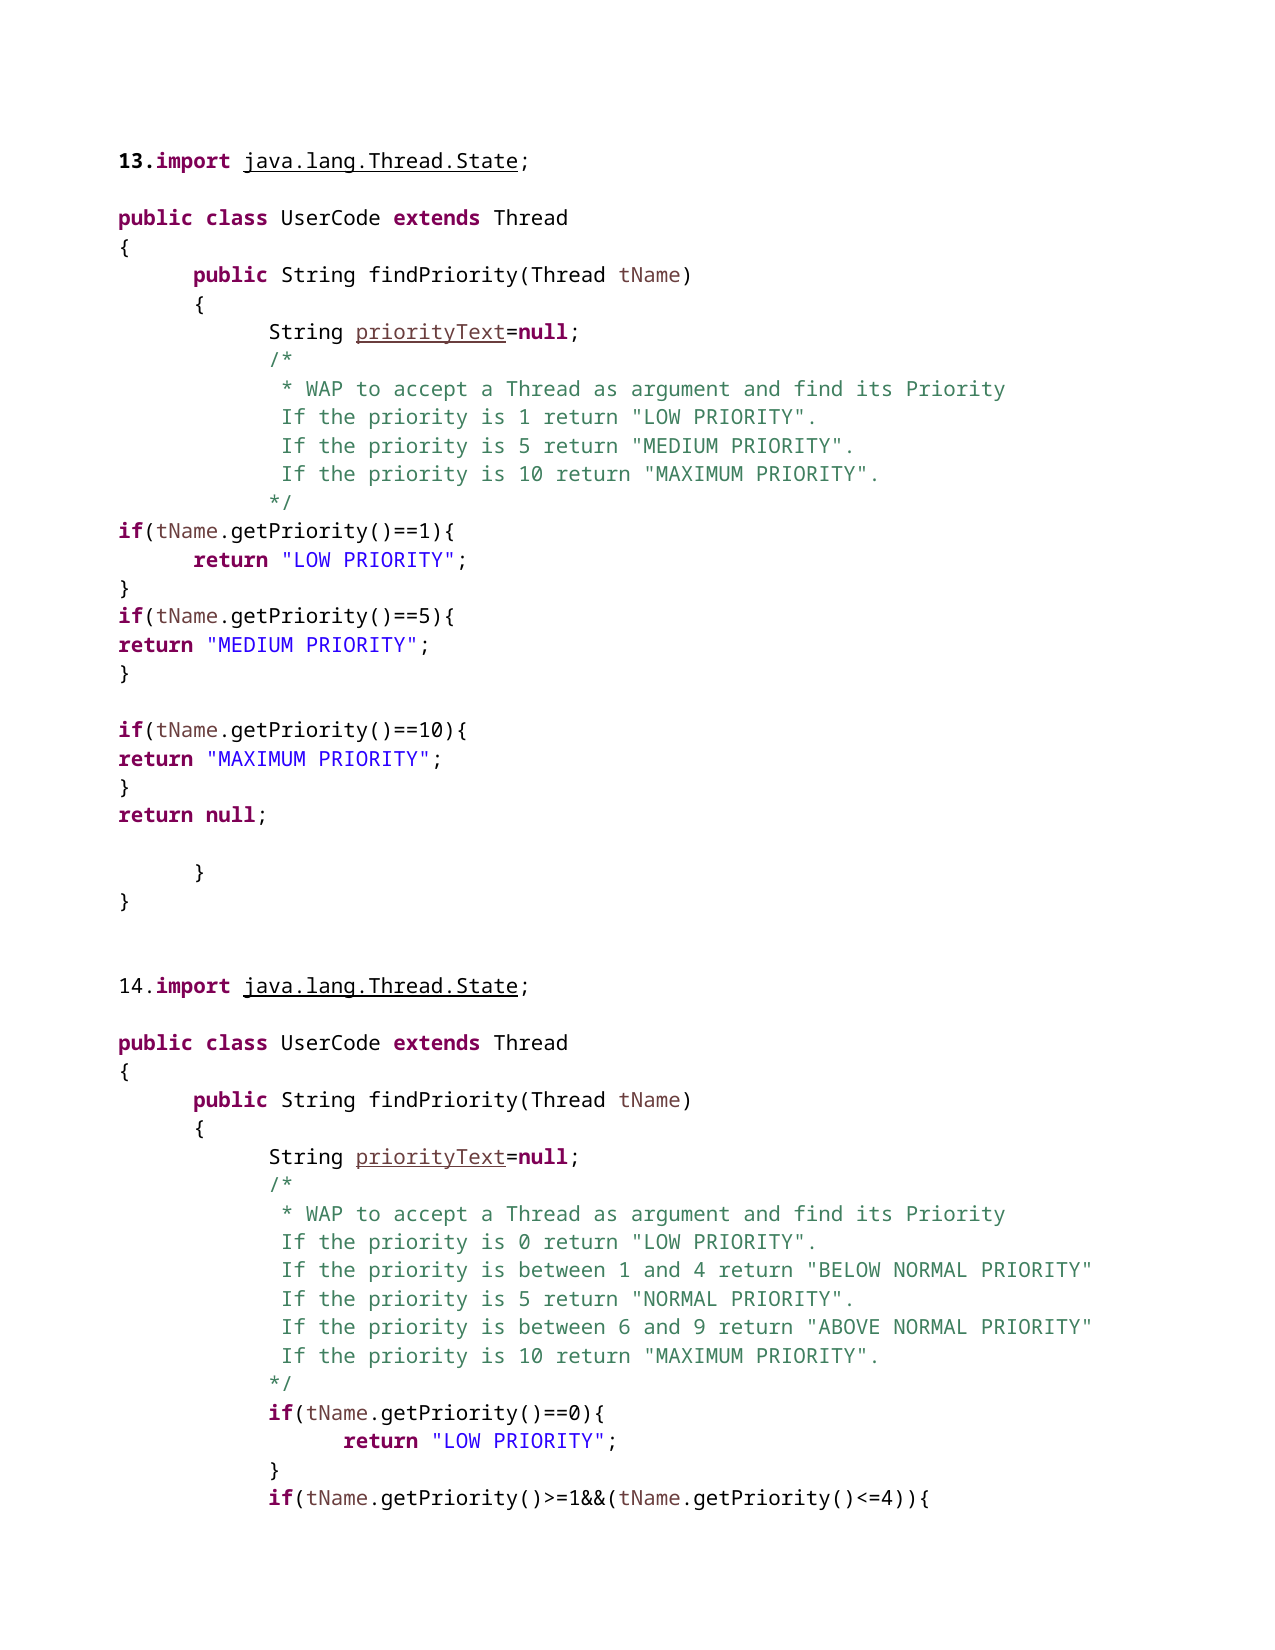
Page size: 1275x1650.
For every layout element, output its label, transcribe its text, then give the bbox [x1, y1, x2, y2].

text if(tName.getPriority()==1){ [118, 516, 1157, 545]
text If the priority is 10 return "MAXIMUM PRIORITY". [118, 459, 1157, 488]
text { [118, 289, 1157, 317]
text If the priority is 1 return "LOW PRIORITY". [118, 402, 1157, 431]
text return "LOW PRIORITY"; [118, 545, 1157, 573]
text public String findPriority(Thread tName) [118, 1085, 1157, 1113]
text public class UserCode extends Thread [118, 203, 1157, 232]
text if(tName.getPriority()==10){ [118, 715, 1157, 744]
text return null; [118, 801, 1157, 829]
text If the priority is 5 return "MEDIUM PRIORITY". [118, 431, 1157, 459]
text return "LOW PRIORITY"; [118, 1426, 1157, 1455]
text public class UserCode extends Thread [118, 1028, 1157, 1057]
text /* [118, 1170, 1157, 1199]
text { [118, 1113, 1157, 1142]
text if(tName.getPriority()>=1&&(tName.getPriority()<=4)){ [118, 1483, 1157, 1512]
text } [118, 658, 1157, 687]
text { [118, 1057, 1157, 1085]
text } [118, 772, 1157, 801]
text */ [118, 488, 1157, 516]
text { [118, 232, 1157, 260]
text * WAP to accept a Thread as argument and find its Priority [118, 374, 1157, 402]
text } [118, 573, 1157, 602]
text If the priority is 10 return "MAXIMUM PRIORITY". [118, 1341, 1157, 1369]
text } [118, 1455, 1157, 1483]
text return "MEDIUM PRIORITY"; [118, 630, 1157, 658]
text } [118, 886, 1157, 914]
text If the priority is between 1 and 4 return "BELOW NORMAL PRIORITY" [118, 1256, 1157, 1284]
text 13.import java.lang.Thread.State; [118, 147, 1157, 175]
text */ [118, 1369, 1157, 1398]
text String priorityText=null; [118, 317, 1157, 346]
text if(tName.getPriority()==0){ [118, 1398, 1157, 1426]
text If the priority is 5 return "NORMAL PRIORITY". [118, 1284, 1157, 1312]
text return "MAXIMUM PRIORITY"; [118, 744, 1157, 772]
text * WAP to accept a Thread as argument and find its Priority [118, 1199, 1157, 1227]
text If the priority is 0 return "LOW PRIORITY". [118, 1227, 1157, 1256]
text String priorityText=null; [118, 1142, 1157, 1170]
text public String findPriority(Thread tName) [118, 260, 1157, 289]
text if(tName.getPriority()==5){ [118, 602, 1157, 630]
text } [118, 857, 1157, 886]
text 14.import java.lang.Thread.State; [118, 971, 1157, 1000]
text /* [118, 346, 1157, 374]
text If the priority is between 6 and 9 return "ABOVE NORMAL PRIORITY" [118, 1312, 1157, 1341]
